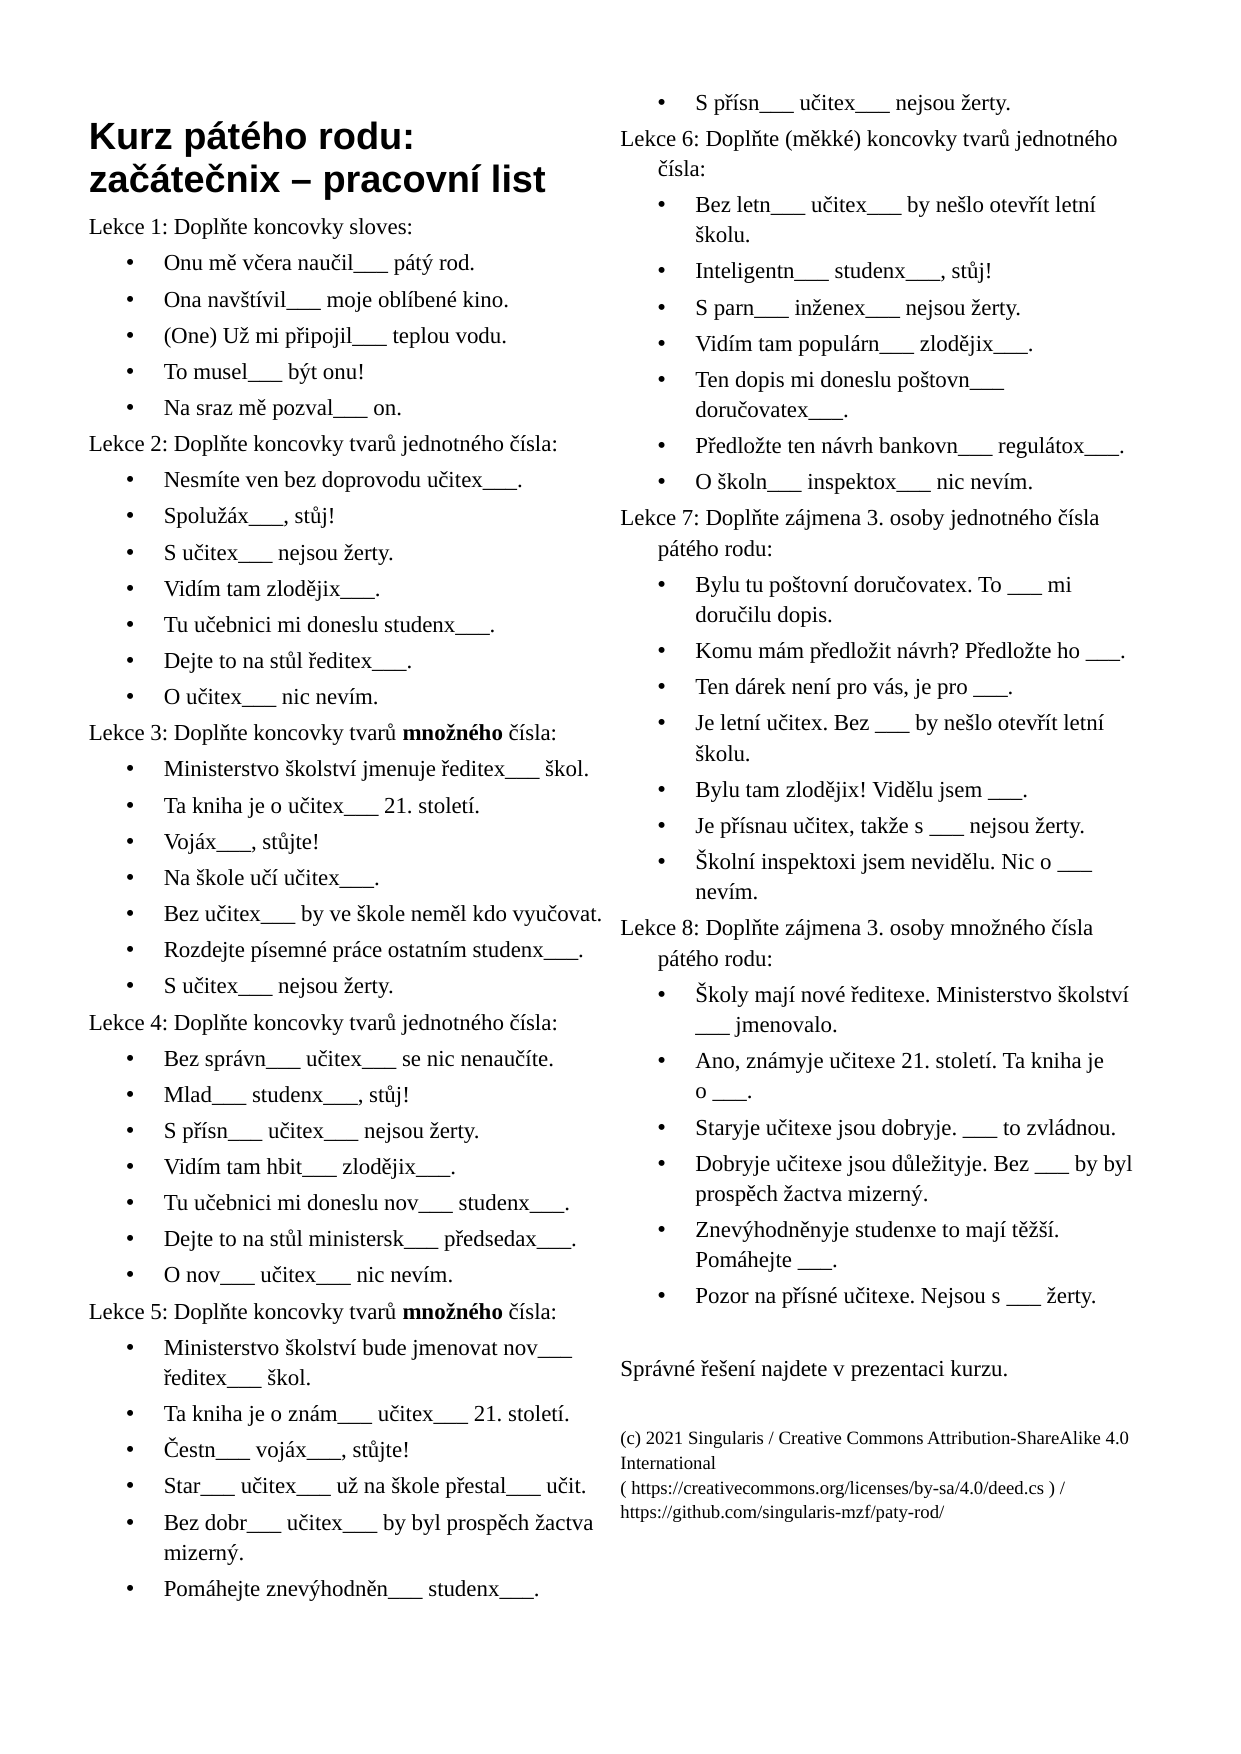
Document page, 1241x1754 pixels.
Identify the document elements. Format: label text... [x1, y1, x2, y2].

list Lekce 8: Doplňte zájmena 3. osoby množného čísla pátého rodu: [620, 914, 1152, 971]
list S učitex___ nejsou žerty. [126, 539, 620, 565]
list Ta kniha je o znám___ učitex___ 21. století. [126, 1400, 620, 1427]
list Tu učebnici mi doneslu nov___ studenx___. [126, 1189, 620, 1216]
list Bylu tam zlodějix! Vidělu jsem ___. [658, 776, 1152, 802]
list Bez správn___ učitex___ se nic nenaučíte. [126, 1045, 620, 1071]
list Bez učitex___ by ve škole neměl kdo vyučovat. [126, 900, 620, 926]
list Lekce 3: Doplňte koncovky tvarů množného čísla: [88, 719, 620, 746]
list O nov___ učitex___ nic nevím. [126, 1262, 620, 1288]
list O školn___ inspektox___ nic nevím. [658, 468, 1152, 495]
list Ministerstvo školství bude jmenovat nov___ ředitex___ škol. [126, 1334, 620, 1390]
list Vidím tam zlodějix___. [126, 575, 620, 601]
list Mlad___ studenx___, stůj! [126, 1081, 620, 1107]
list Spolužáx___, stůj! [126, 502, 620, 529]
list Bylu tu poštovní doručovatex. To ___ mi doručilu dopis. [658, 571, 1152, 627]
list Lekce 5: Doplňte koncovky tvarů množného čísla: [88, 1298, 620, 1324]
list To musel___ být onu! [126, 358, 620, 384]
list Pomáhejte znevýhodněn___ studenx___. [126, 1575, 620, 1601]
list Školy mají nové ředitexe. Ministerstvo školství ___ jmenovalo. [658, 981, 1152, 1037]
list Dobryje učitexe jsou důležityje. Bez ___ by byl prospěch žactva mizerný. [658, 1150, 1152, 1206]
list Bez letn___ učitex___ by nešlo otevřít letní školu. [658, 191, 1152, 248]
list Onu mě včera naučil___ pátý rod. [126, 249, 620, 276]
list Vidím tam hbit___ zlodějix___. [126, 1153, 620, 1179]
list Ano, známyje učitexe 21. století. Ta kniha je o ___. [658, 1047, 1152, 1104]
list Znevýhodněnyje studenxe to mají těžší. Pomáhejte ___. [658, 1216, 1152, 1273]
list Na sraz mě pozval___ on. [126, 394, 620, 420]
list Ministerstvo školství jmenuje ředitex___ škol. [126, 756, 620, 782]
list O učitex___ nic nevím. [126, 683, 620, 709]
list Lekce 1: Doplňte koncovky sloves: [88, 213, 620, 240]
list Dejte to na stůl ředitex___. [126, 647, 620, 673]
list Staryje učitexe jsou dobryje. ___ to zvládnou. [658, 1113, 1152, 1140]
list Na škole učí učitex___. [126, 864, 620, 890]
list Ten dárek není pro vás, je pro ___. [658, 673, 1152, 700]
list Lekce 2: Doplňte koncovky tvarů jednotného čísla: [88, 430, 620, 457]
list Školní inspektoxi jsem nevidělu. Nic o ___ nevím. [658, 848, 1152, 905]
list S parn___ inženex___ nejsou žerty. [658, 293, 1152, 320]
list Předložte ten návrh bankovn___ regulátox___. [658, 432, 1152, 458]
list Star___ učitex___ už na škole přestal___ učit. [126, 1472, 620, 1499]
list Ta kniha je o učitex___ 21. století. [126, 792, 620, 818]
list S učitex___ nejsou žerty. [126, 972, 620, 999]
list S přísn___ učitex___ nejsou žerty. [658, 88, 1152, 115]
list (One) Už mi připojil___ teplou vodu. [126, 322, 620, 348]
list Inteligentn___ studenx___, stůj! [658, 257, 1152, 284]
list Lekce 6: Doplňte (měkké) koncovky tvarů jednotného čísla: [620, 125, 1152, 181]
list Rozdejte písemné práce ostatním studenx___. [126, 936, 620, 963]
list Ona navštívil___ moje oblíbené kino. [126, 286, 620, 312]
list Správné řešení najdete v prezentaci kurzu. [620, 1355, 1152, 1381]
list S přísn___ učitex___ nejsou žerty. [126, 1117, 620, 1143]
list Pozor na přísné učitexe. Nejsou s ___ žerty. [658, 1282, 1152, 1309]
list Dejte to na stůl ministersk___ předsedax___. [126, 1225, 620, 1252]
list Komu mám předložit návrh? Předložte ho ___. [658, 637, 1152, 663]
subtitle Kurz pátého rodu: začátečnix – pracovní list [88, 113, 620, 201]
list Lekce 7: Doplňte zájmena 3. osoby jednotného čísla pátého rodu: [620, 504, 1152, 561]
list Bez dobr___ učitex___ by byl prospěch žactva mizerný. [126, 1509, 620, 1565]
text (c) 2021 Singularis / Creative Commons Attribution-ShareAlike 4.0 International ( https://creativecommons.org/licenses/by-sa/4.0/deed.cs ) / https://github.com/singularis-mzf/paty-rod/ [620, 1427, 1152, 1523]
list Lekce 4: Doplňte koncovky tvarů jednotného čísla: [88, 1008, 620, 1035]
list Je letní učitex. Bez ___ by nešlo otevřít letní školu. [658, 709, 1152, 766]
list Nesmíte ven bez doprovodu učitex___. [126, 466, 620, 493]
list Je přísnau učitex, takže s ___ nejsou žerty. [658, 812, 1152, 838]
list Vojáx___, stůjte! [126, 828, 620, 854]
list Ten dopis mi doneslu poštovn___ doručovatex___. [658, 366, 1152, 422]
list Vidím tam populárn___ zlodějix___. [658, 330, 1152, 356]
list Tu učebnici mi doneslu studenx___. [126, 611, 620, 637]
list Čestn___ vojáx___, stůjte! [126, 1436, 620, 1463]
